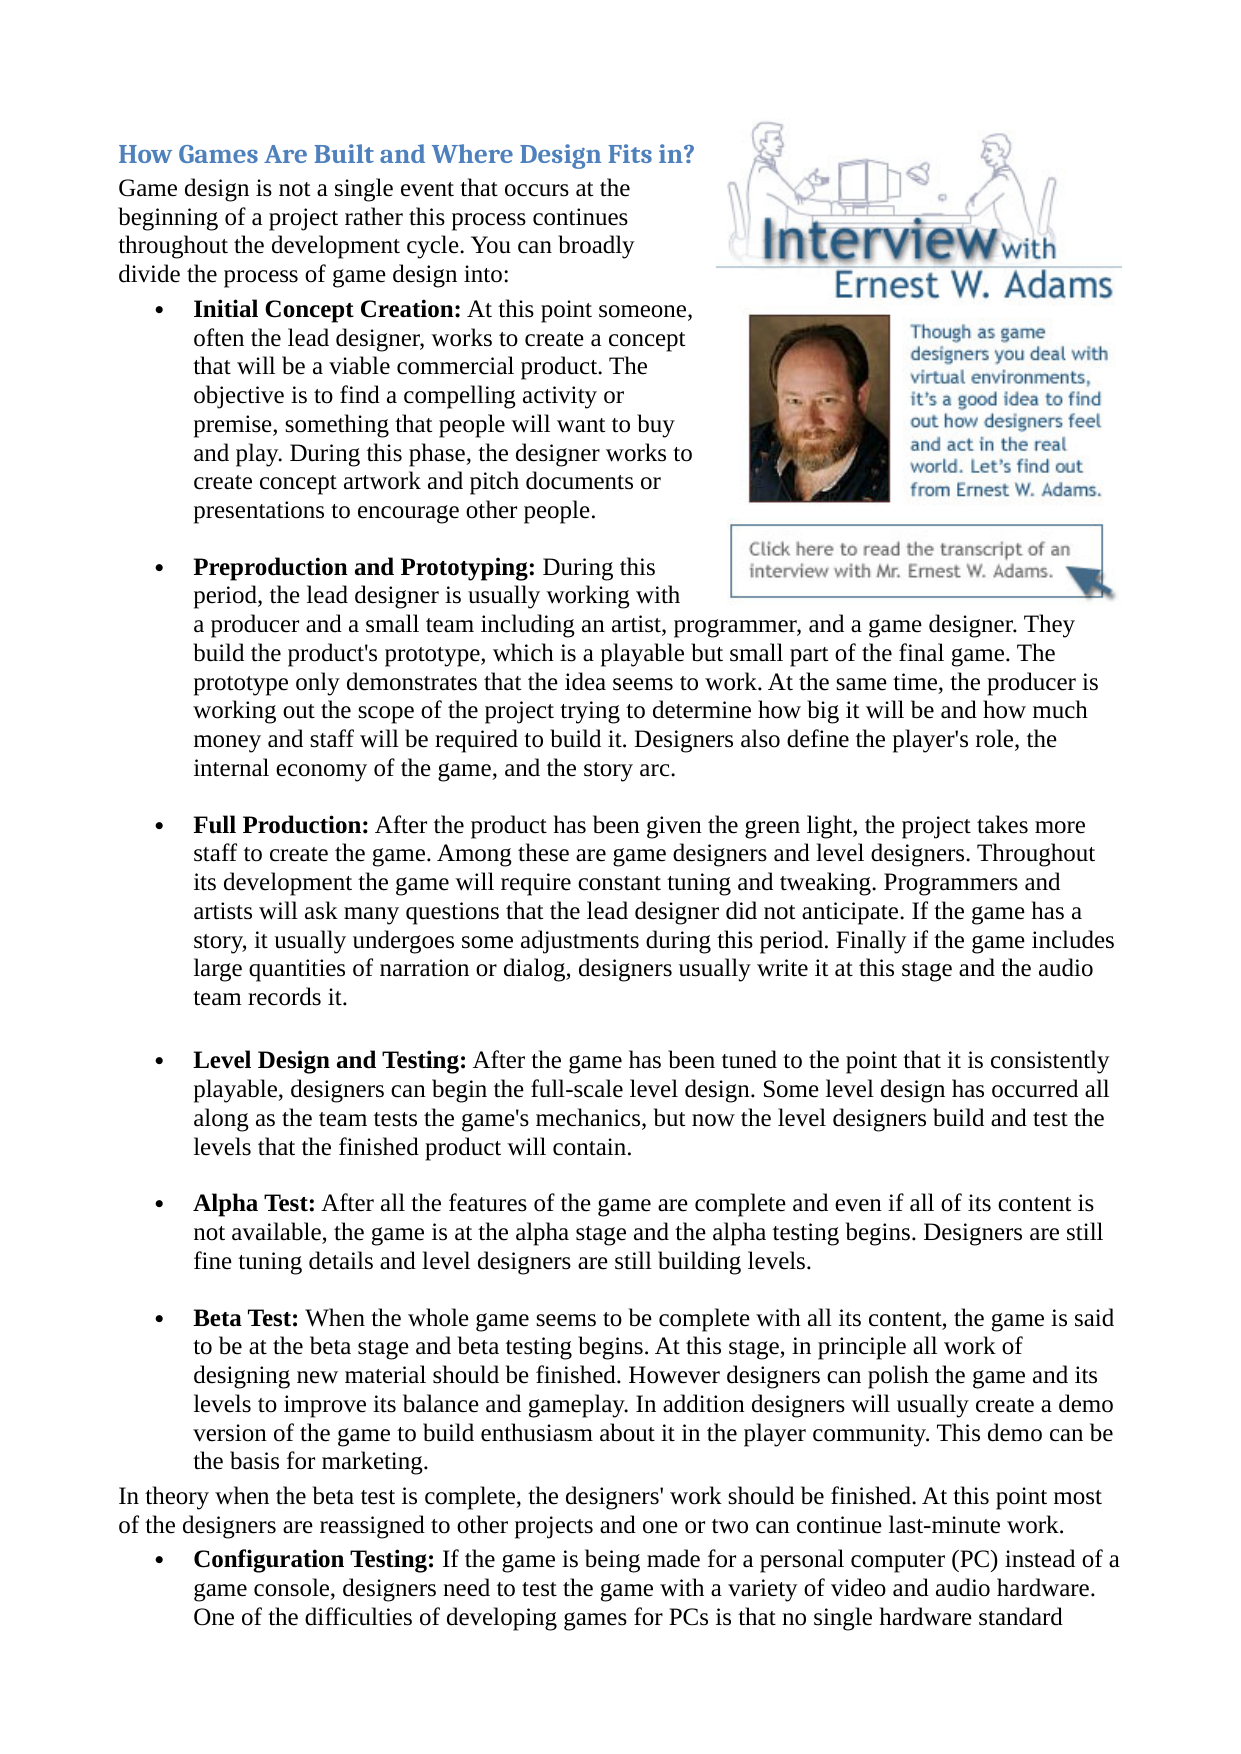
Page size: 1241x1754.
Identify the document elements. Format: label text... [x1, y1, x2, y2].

list Preproduction and Prototyping: During this period, the lead designer is usually working with a producer and a small team including an artist, programmer, and a game designer. They build the product's prototype, which is a playable but small part of the final game. The prototype only demonstrates that the idea seems to work. At the same time, the producer is working out the scope of the project trying to determine how big it will be and how much money and staff will be required to build it. Designers also define the player's role, the internal economy of the game, and the story arc. [156, 552, 1122, 782]
list Initial Concept Creation: At this point someone, often the lead designer, works to create a concept that will be a viable commercial product. The objective is to find a compelling activity or premise, something that people will want to buy and play. During this phase, the designer works to create concept artwork and pitch documents or presentations to encourage other people. [156, 294, 715, 524]
list Full Production: After the product has been given the green light, the project takes more staff to create the game. Among these are game designers and level designers. Throughout its development the game will require constant tuning and tweaking. Programmers and artists will ask many questions that the lead designer did not anticipate. If the game has a story, it usually undergoes some adjustments during this period. Finally if the game includes large quantities of narration or dialog, designers usually write it at this stage and the audio team records it. [156, 810, 1122, 1040]
text In theory when the beta test is complete, the designers' work should be finished. At this point most of the designers are reassigned to other projects and one or two can continue last-minute work. [118, 1481, 1122, 1538]
subtitle How Games Are Built and Where Design Fits in? [118, 139, 715, 170]
list Alpha Test: After all the features of the game are complete and even if all of its content is not available, the game is at the alpha stage and the alpha testing begins. Designers are still fine tuning details and level designers are still building levels. [156, 1188, 1122, 1275]
list Level Design and Testing: After the game has been tuned to the point that it is consistently playable, designers can begin the full-scale level design. Some level design has occurred all along as the team tests the game's mechanics, but now the level designers build and test the levels that the finished product will contain. [156, 1046, 1122, 1161]
list Configuration Testing: If the game is being made for a personal computer (PC) instead of a game console, designers need to test the game with a variety of video and audio hardware. One of the difficulties of developing games for PCs is that no single hardware standard [156, 1544, 1122, 1631]
list Beta Test: When the whole game seems to be complete with all its content, the game is said to be at the beta stage and beta testing begins. At this stage, in principle all work of designing new material should be finished. However designers can polish the game and its levels to improve its balance and gameplay. In addition designers will usually create a demo version of the game to build enthusiasm about it in the player community. This demo can be the basis for marketing. [156, 1303, 1122, 1475]
text Game design is not a single event that occurs at the beginning of a project rather this process continues throughout the development cycle. You can broadly divide the process of game design into: [118, 173, 715, 288]
picture [715, 118, 1122, 609]
